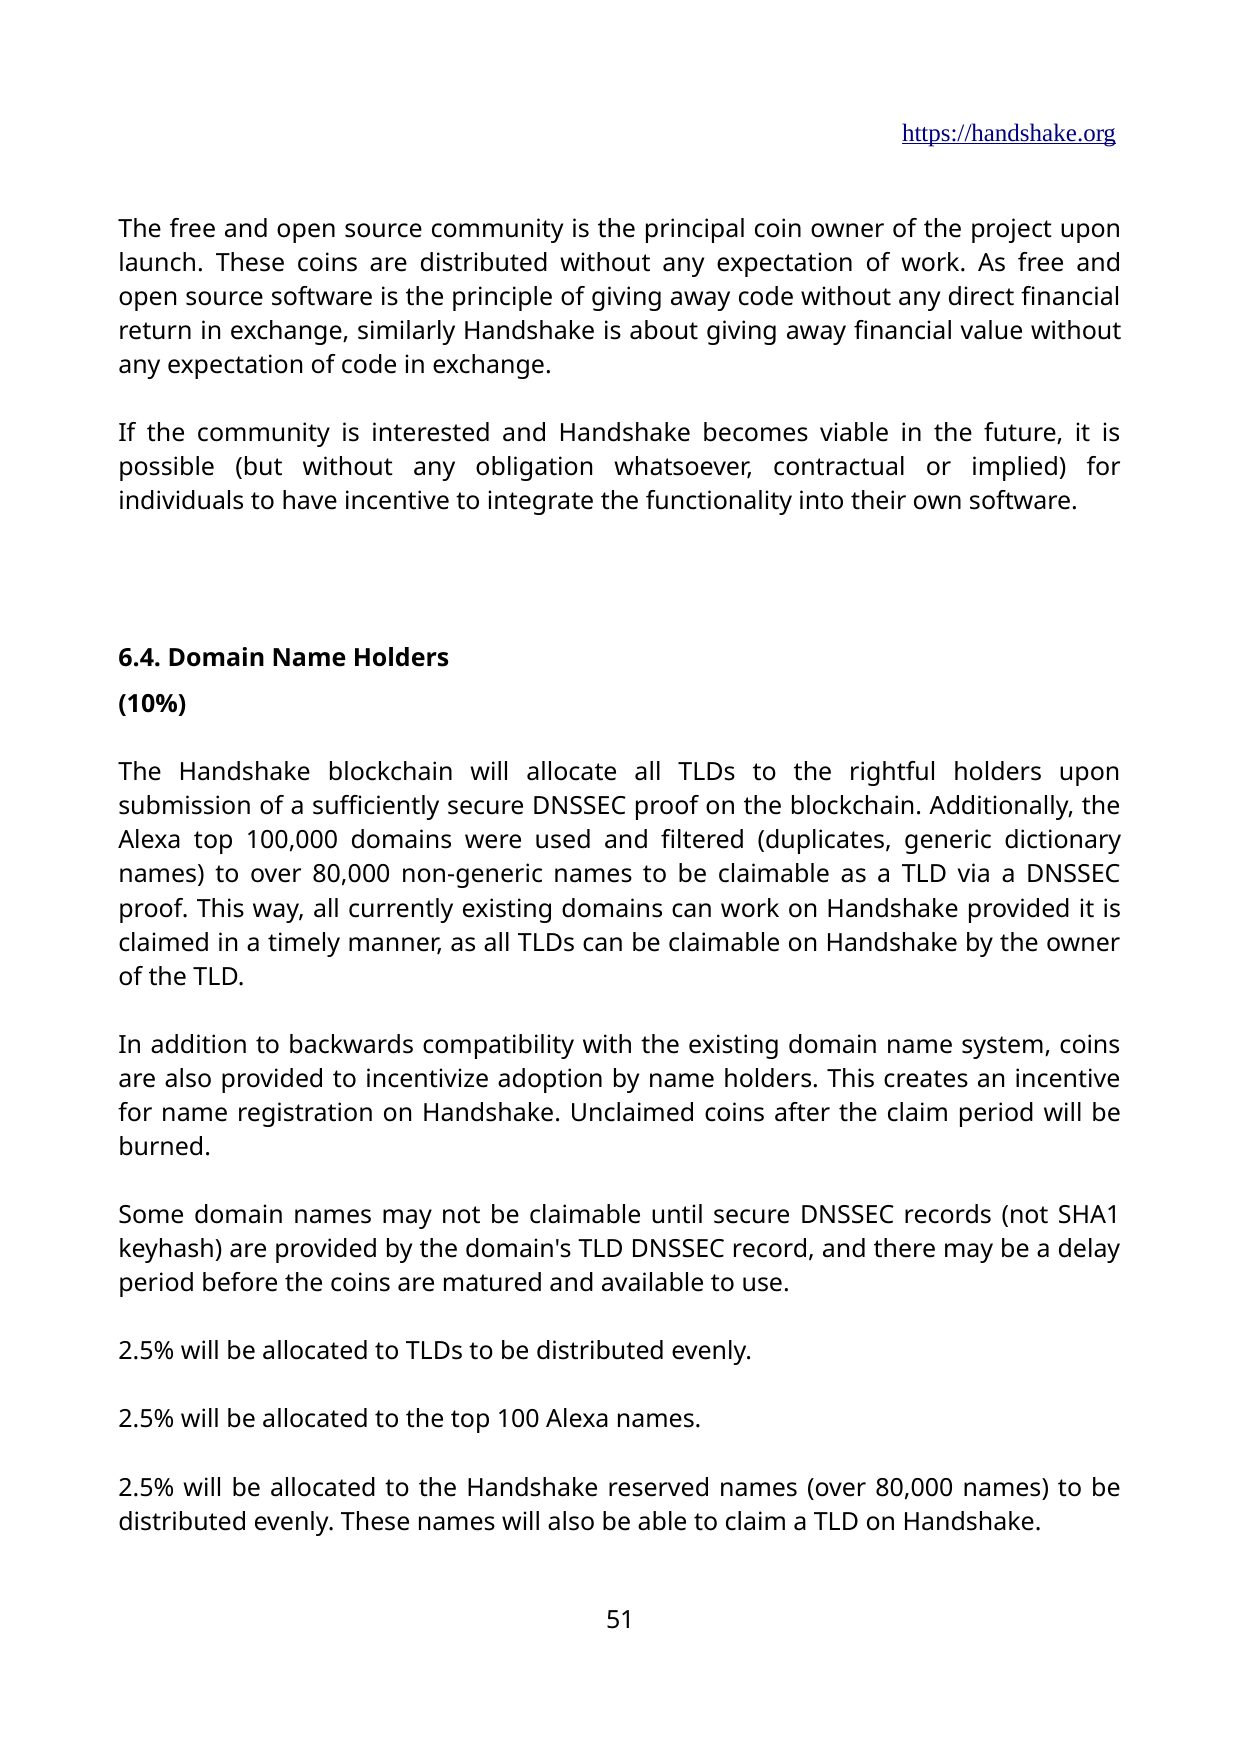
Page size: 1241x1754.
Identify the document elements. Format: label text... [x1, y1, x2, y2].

text In addition to backwards compatibility with the existing domain name system, coins are also provided to incentivize adoption by name holders. This creates an incentive for name registration on Handshake. Unclaimed coins after the claim period will be burned. [118, 1026, 1122, 1163]
text If the community is interested and Handshake becomes viable in the future, it is possible (but without any obligation whatsoever, contractual or implied) for individuals to have incentive to integrate the functionality into their own software. [118, 415, 1122, 517]
text (10%) [118, 686, 1122, 720]
text 2.5% will be allocated to TLDs to be distributed evenly. [118, 1333, 1122, 1367]
text 2.5% will be allocated to the top 100 Alexa names. [118, 1401, 1122, 1435]
text The free and open source community is the principal coin owner of the project upon launch. These coins are distributed without any expectation of work. As free and open source software is the principle of giving away code without any direct financial return in exchange, similarly Handshake is about giving away financial value without any expectation of code in exchange. [118, 210, 1122, 381]
subtitle 6.4. Domain Name Holders [118, 639, 1122, 673]
text The Handshake blockchain will allocate all TLDs to the rightful holders upon submission of a sufficiently secure DNSSEC proof on the blockchain. Additionally, the Alexa top 100,000 domains were used and filtered (duplicates, generic dictionary names) to over 80,000 non-generic names to be claimable as a TLD via a DNSSEC proof. This way, all currently existing domains can work on Handshake provided it is claimed in a timely manner, as all TLDs can be claimable on Handshake by the owner of the TLD. [118, 754, 1122, 992]
text 2.5% will be allocated to the Handshake reserved names (over 80,000 names) to be distributed evenly. These names will also be able to claim a TLD on Handshake. [118, 1469, 1122, 1537]
text Some domain names may not be claimable until secure DNSSEC records (not SHA1 keyhash) are provided by the domain's TLD DNSSEC record, and there may be a delay period before the coins are matured and available to use. [118, 1197, 1122, 1299]
